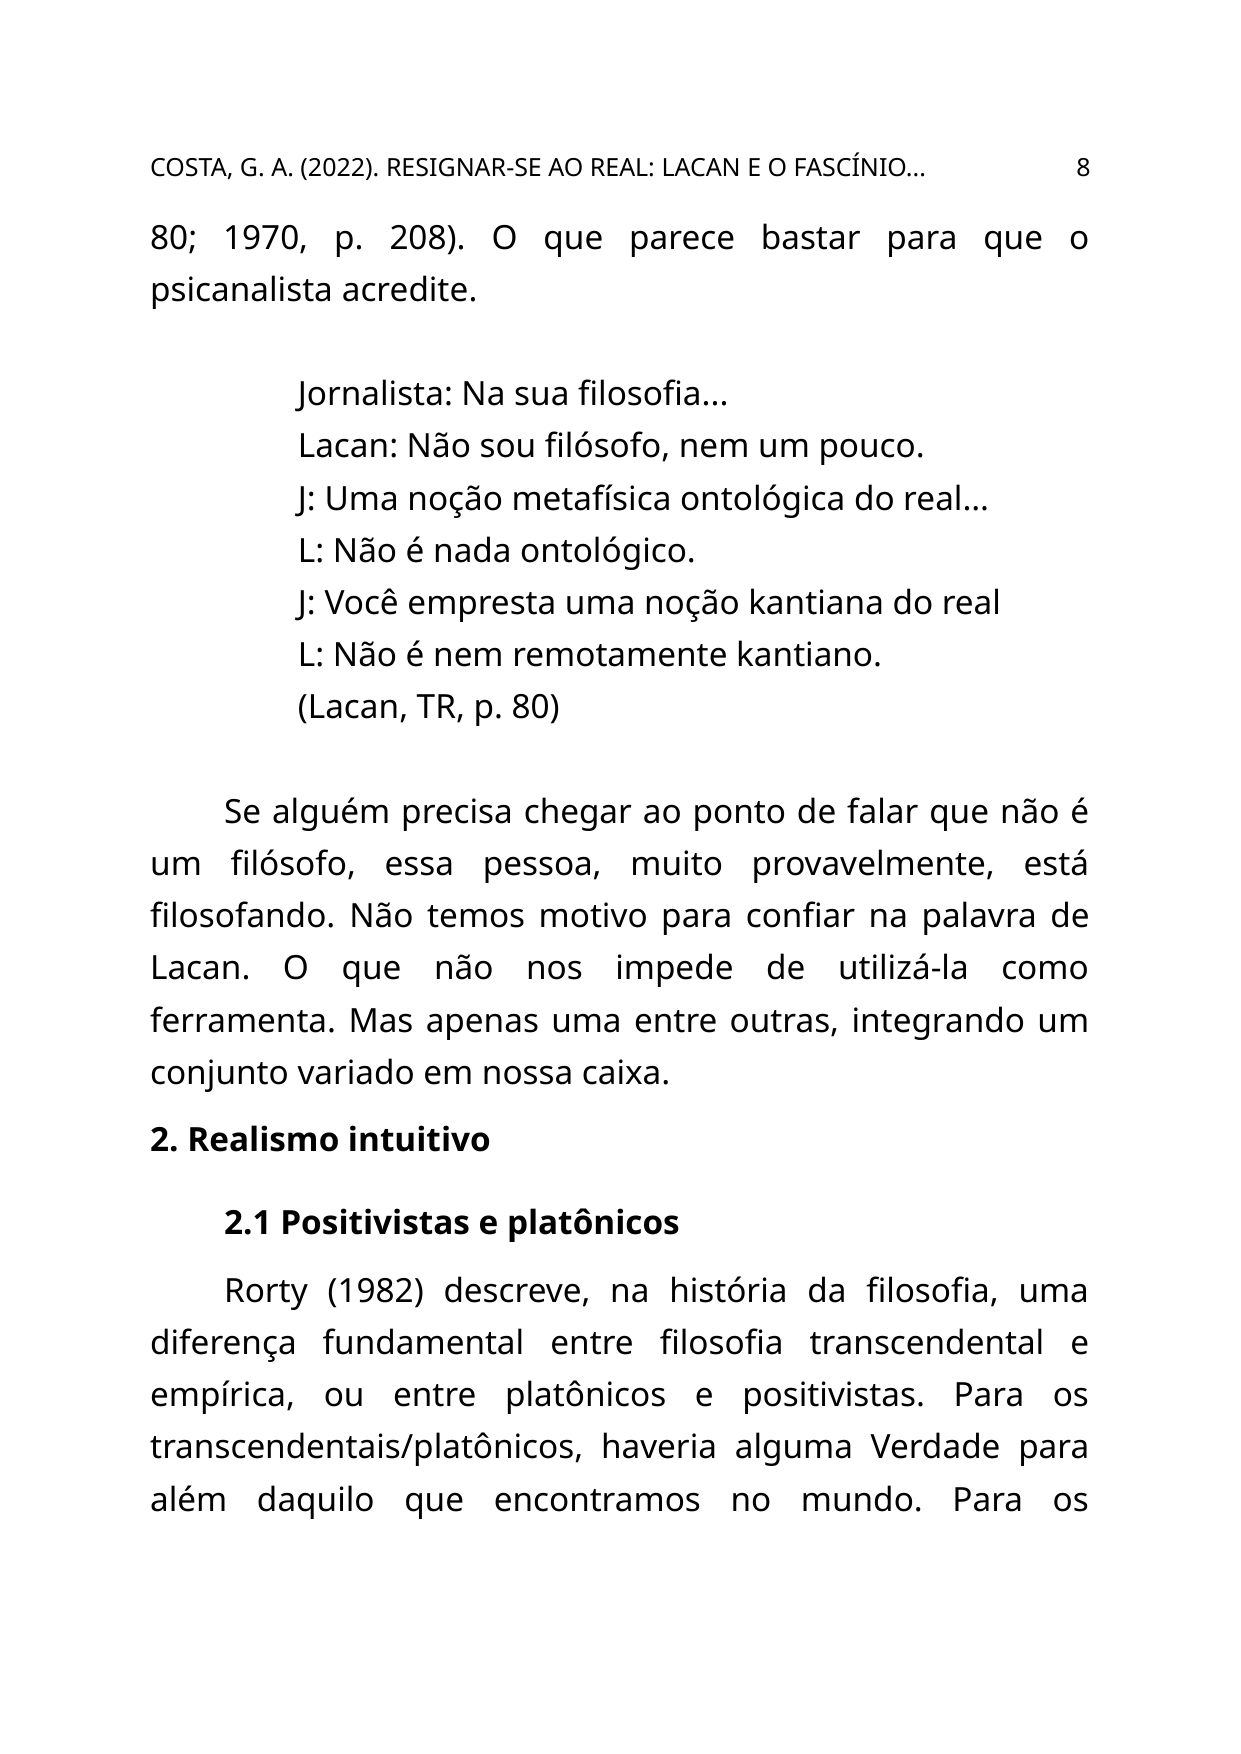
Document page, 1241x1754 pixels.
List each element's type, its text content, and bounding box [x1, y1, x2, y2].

text Jornalista: Na sua filosofia... [221, 370, 1090, 416]
text L: Não é nem remotamente kantiano. [221, 631, 1090, 676]
text Lacan: Não sou filósofo, nem um pouco. [221, 422, 1090, 468]
text J: Você empresta uma noção kantiana do real [221, 579, 1090, 624]
text 80; 1970, p. 208). O que parece bastar para que o psicanalista acredite. [150, 213, 1090, 311]
subtitle 2. Realismo intuitivo [150, 1116, 1090, 1161]
text (Lacan, TR, p. 80) [221, 683, 1090, 729]
text Rorty (1982) descreve, na história da filosofia, uma diferença fundamental entre filosofia transcendental e empírica, ou entre platônicos e positivistas. Para os transcendentais/platônicos, haveria alguma Verdade para além daquilo que encontramos no mundo. Para os [150, 1267, 1090, 1521]
text Se alguém precisa chegar ao ponto de falar que não é um filósofo, essa pessoa, muito provavelmente, está filosofando. Não temos motivo para confiar na palavra de Lacan. O que não nos impede de utilizá-la como ferramenta. Mas apenas uma entre outras, integrando um conjunto variado em nossa caixa. [150, 788, 1090, 1094]
text L: Não é nada ontológico. [221, 527, 1090, 572]
text J: Uma noção metafísica ontológica do real... [221, 474, 1090, 520]
subtitle 2.1 Positivistas e platônicos [150, 1198, 1090, 1244]
